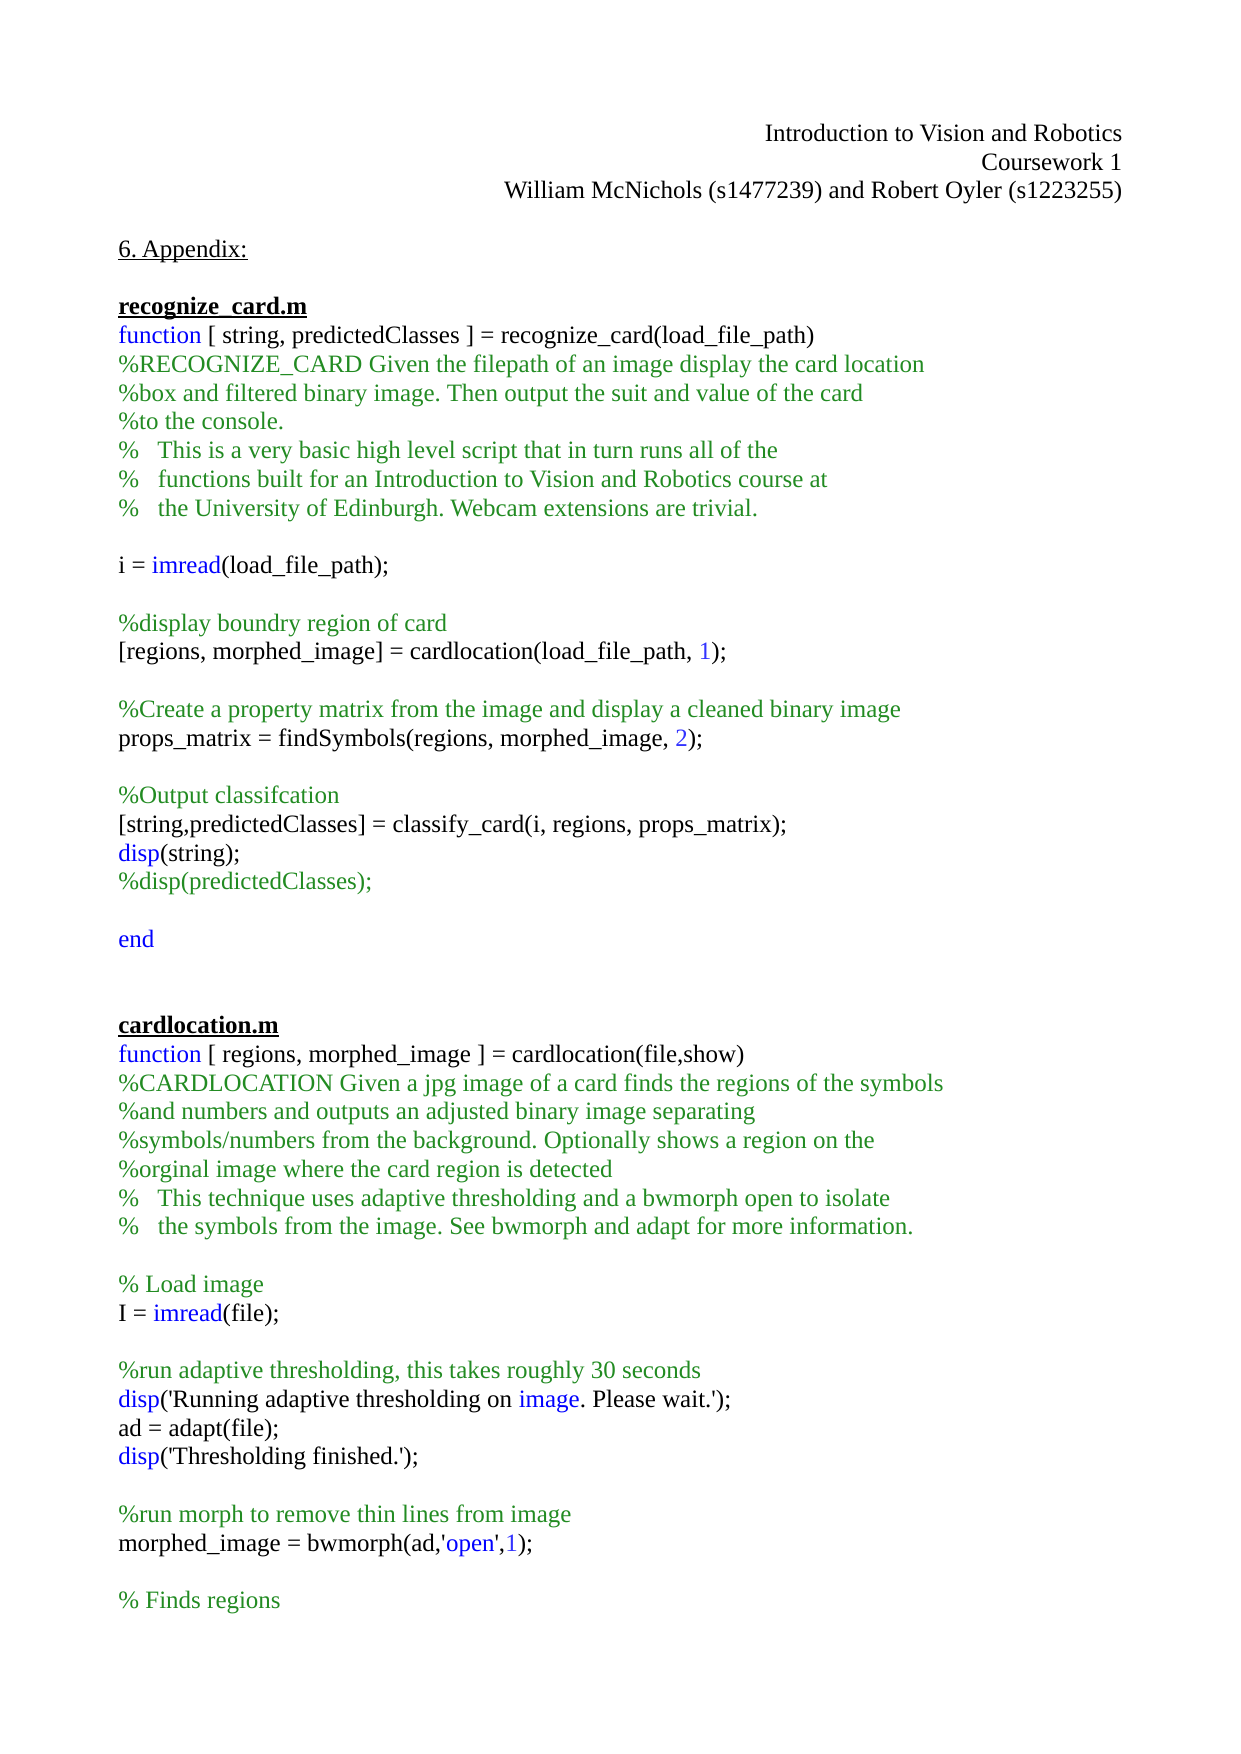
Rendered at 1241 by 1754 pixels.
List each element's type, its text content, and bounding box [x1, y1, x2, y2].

text [string,predictedClasses] = classify_card(i, regions, props_matrix); [118, 809, 1122, 838]
text % This is a very basic high level script that in turn runs all of the [118, 435, 1122, 464]
text % the University of Edinburgh. Webcam extensions are trivial. [118, 493, 1122, 521]
text 6. Appendix: [118, 234, 1122, 263]
text %orginal image where the card region is detected [118, 1154, 1122, 1183]
text ad = adapt(file); [118, 1413, 1122, 1441]
text % functions built for an Introduction to Vision and Robotics course at [118, 464, 1122, 493]
text %symbols/numbers from the background. Optionally shows a region on the [118, 1125, 1122, 1154]
text disp('Running adaptive thresholding on image. Please wait.'); [118, 1384, 1122, 1413]
text function [ string, predictedClasses ] = recognize_card(load_file_path) [118, 320, 1122, 349]
text %Output classifcation [118, 780, 1122, 809]
text %run morph to remove thin lines from image [118, 1499, 1122, 1528]
text end [118, 924, 1122, 953]
text % Load image [118, 1269, 1122, 1298]
text % This technique uses adaptive thresholding and a bwmorph open to isolate [118, 1183, 1122, 1211]
text %disp(predictedClasses); [118, 866, 1122, 895]
text disp('Thresholding finished.'); [118, 1441, 1122, 1470]
text disp(string); [118, 838, 1122, 866]
text props_matrix = findSymbols(regions, morphed_image, 2); [118, 723, 1122, 751]
text %RECOGNIZE_CARD Given the filepath of an image display the card location [118, 349, 1122, 378]
text [regions, morphed_image] = cardlocation(load_file_path, 1); [118, 636, 1122, 665]
text % Finds regions [118, 1585, 1122, 1614]
text function [ regions, morphed_image ] = cardlocation(file,show) [118, 1039, 1122, 1068]
text i = imread(load_file_path); [118, 550, 1122, 579]
text % the symbols from the image. See bwmorph and adapt for more information. [118, 1211, 1122, 1240]
text %and numbers and outputs an adjusted binary image separating [118, 1096, 1122, 1125]
text I = imread(file); [118, 1298, 1122, 1326]
text %display boundry region of card [118, 608, 1122, 636]
text recognize_card.m [118, 291, 1122, 320]
text %Create a property matrix from the image and display a cleaned binary image [118, 694, 1122, 723]
text %box and filtered binary image. Then output the suit and value of the card [118, 378, 1122, 406]
text %CARDLOCATION Given a jpg image of a card finds the regions of the symbols [118, 1068, 1122, 1096]
text %run adaptive thresholding, this takes roughly 30 seconds [118, 1355, 1122, 1384]
text %to the console. [118, 406, 1122, 435]
text morphed_image = bwmorph(ad,'open',1); [118, 1528, 1122, 1556]
text cardlocation.m [118, 1010, 1122, 1039]
